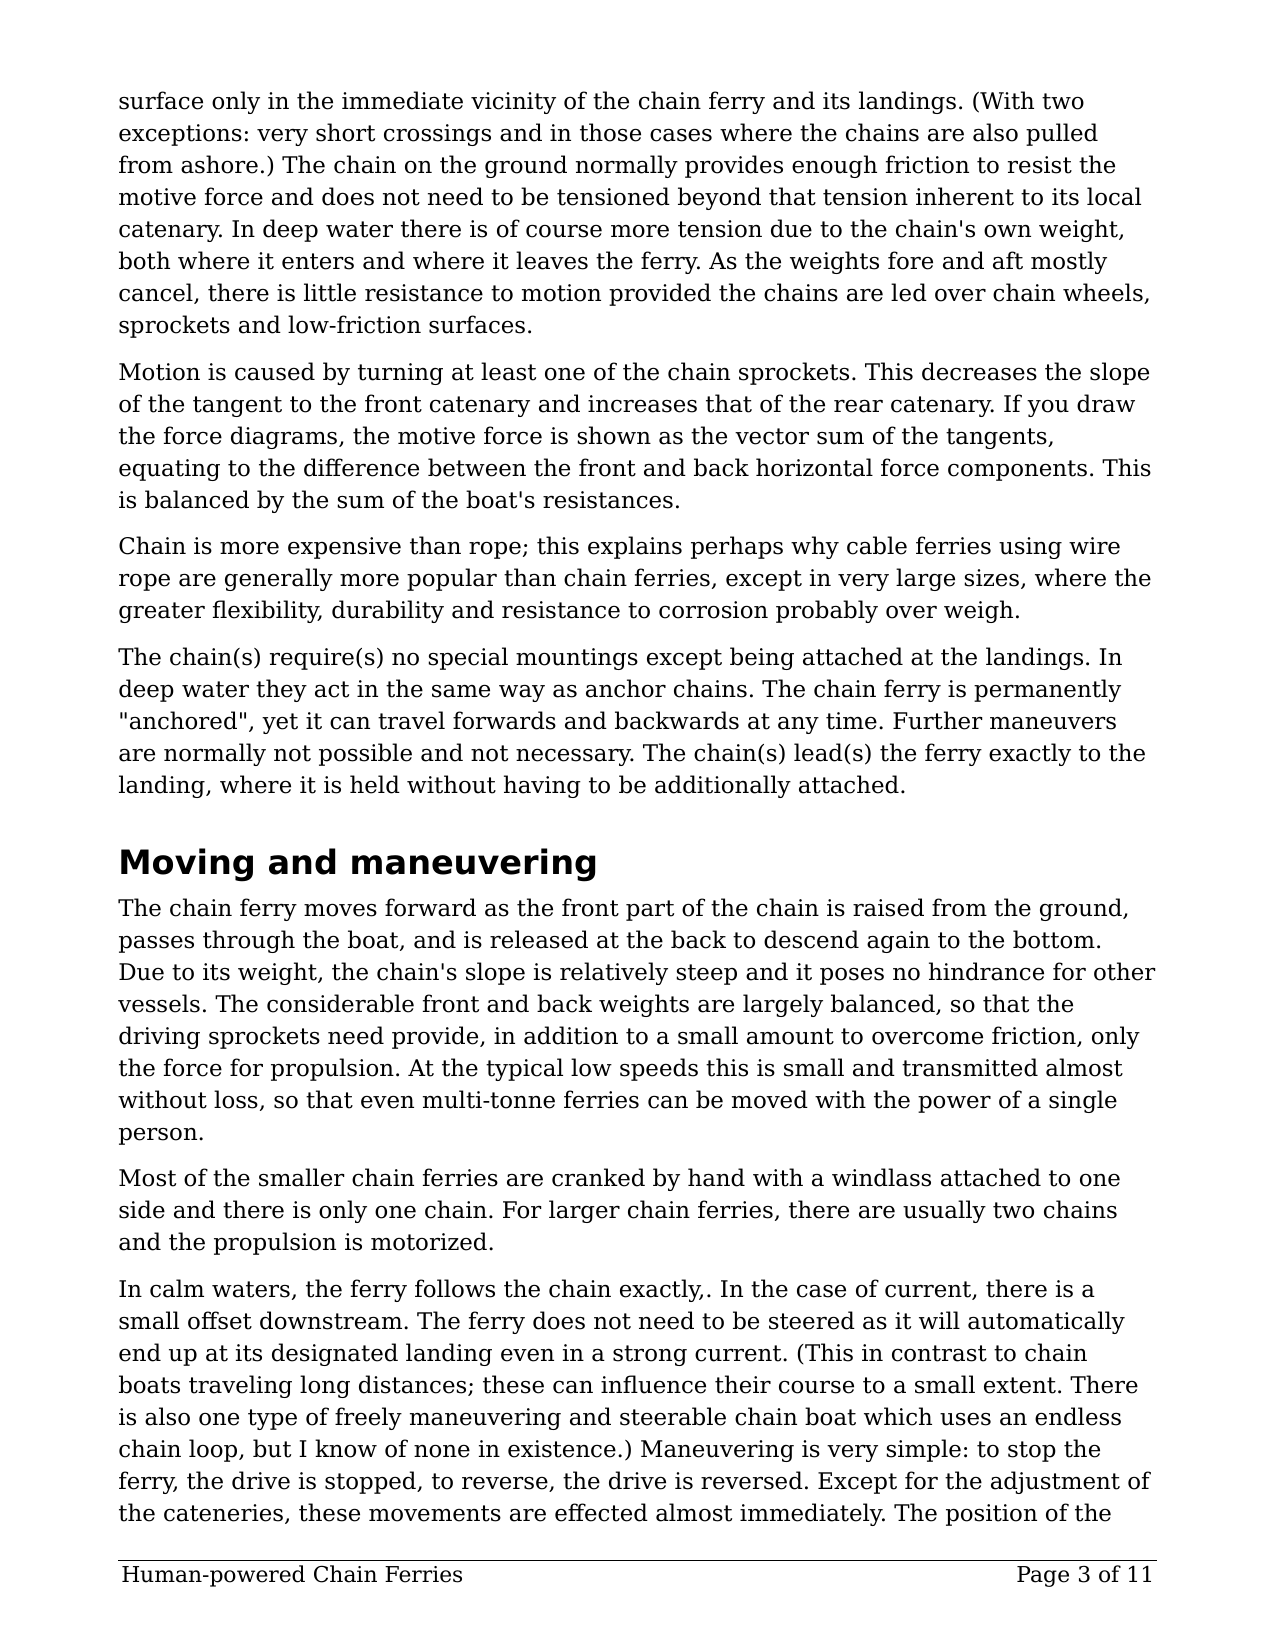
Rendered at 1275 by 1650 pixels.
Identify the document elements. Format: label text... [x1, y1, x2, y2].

text Most of the smaller chain ferries are cranked by hand with a windlass attached to one side and there is only one chain. For larger chain ferries, there are usually two chains and the propulsion is motorized. [118, 1165, 1157, 1256]
text The chain ferry moves forward as the front part of the chain is raised from the ground, passes through the boat, and is released at the back to descend again to the bottom. Due to its weight, the chain's slope is relatively steep and it poses no hindrance for other vessels. The considerable front and back weights are largely balanced, so that the driving sprockets need provide, in addition to a small amount to overcome friction, only the force for propulsion. At the typical low speeds this is small and transmitted almost without loss, so that even multi-tonne ferries can be moved with the power of a single person. [118, 895, 1157, 1146]
text Motion is caused by turning at least one of the chain sprockets. This decreases the slope of the tangent to the front catenary and increases that of the rear catenary. If you draw the force diagrams, the motive force is shown as the vector sum of the tangents, equating to the difference between the front and back horizontal force components. This is balanced by the sum of the boat's resistances. [118, 359, 1157, 513]
text The chain(s) require(s) no special mountings except being attached at the landings. In deep water they act in the same way as anchor chains. The chain ferry is permanently "anchored", yet it can travel forwards and backwards at any time. Further maneuvers are normally not possible and not necessary. The chain(s) lead(s) the ferry exactly to the landing, where it is held without having to be additionally attached. [118, 644, 1157, 798]
text In calm waters, the ferry follows the chain exactly,. In the case of current, there is a small offset downstream. The ferry does not need to be steered as it will automatically end up at its designated landing even in a strong current. (This in contrast to chain boats traveling long distances; these can influence their course to a small extent. There is also one type of freely maneuvering and steerable chain boat which uses an endless chain loop, but I know of none in existence.) Maneuvering is very simple: to stop the ferry, the drive is stopped, to reverse, the drive is reversed. Except for the adjustment of the cateneries, these movements are effected almost immediately. The position of the [118, 1276, 1157, 1526]
subtitle Moving and maneuvering [118, 843, 1157, 882]
text Chain is more expensive than rope; this explains perhaps why cable ferries using wire rope are generally more popular than chain ferries, except in very large sizes, where the greater flexibility, durability and resistance to corrosion probably over weigh. [118, 533, 1157, 624]
text surface only in the immediate vicinity of the chain ferry and its landings. (With two exceptions: very short crossings and in those cases where the chains are also pulled from ashore.) The chain on the ground normally provides enough friction to resist the motive force and does not need to be tensioned beyond that tension inherent to its local catenary. In deep water there is of course more tension due to the chain's own weight, both where it enters and where it leaves the ferry. As the weights fore and aft mostly cancel, there is little resistance to motion provided the chains are led over chain wheels, sprockets and low-friction surfaces. [118, 88, 1157, 339]
